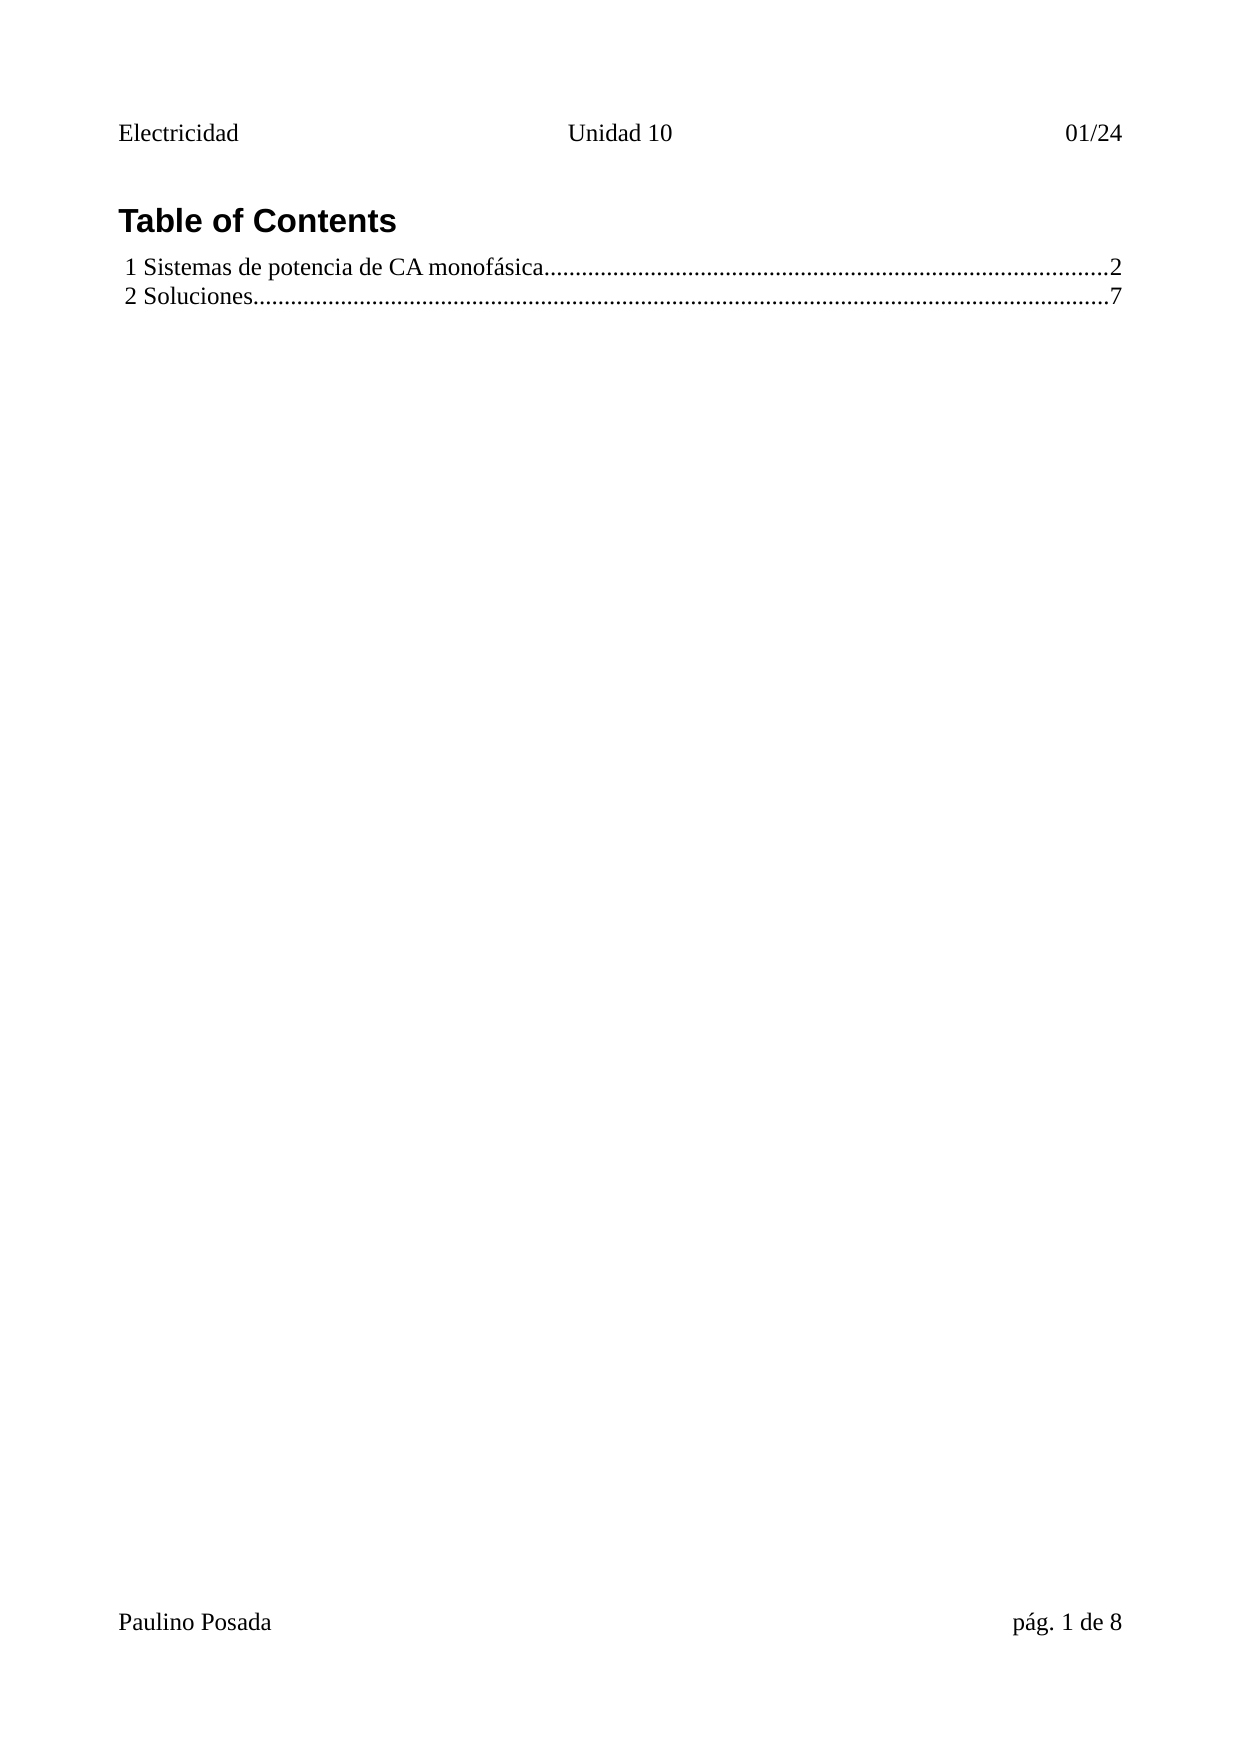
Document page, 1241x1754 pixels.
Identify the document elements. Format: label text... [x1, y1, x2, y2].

text 1 Sistemas de potencia de CA monofásica 2 [118, 252, 1122, 281]
subtitle Table of Contents [118, 201, 1122, 240]
text 2 Soluciones 7 [118, 281, 1122, 310]
